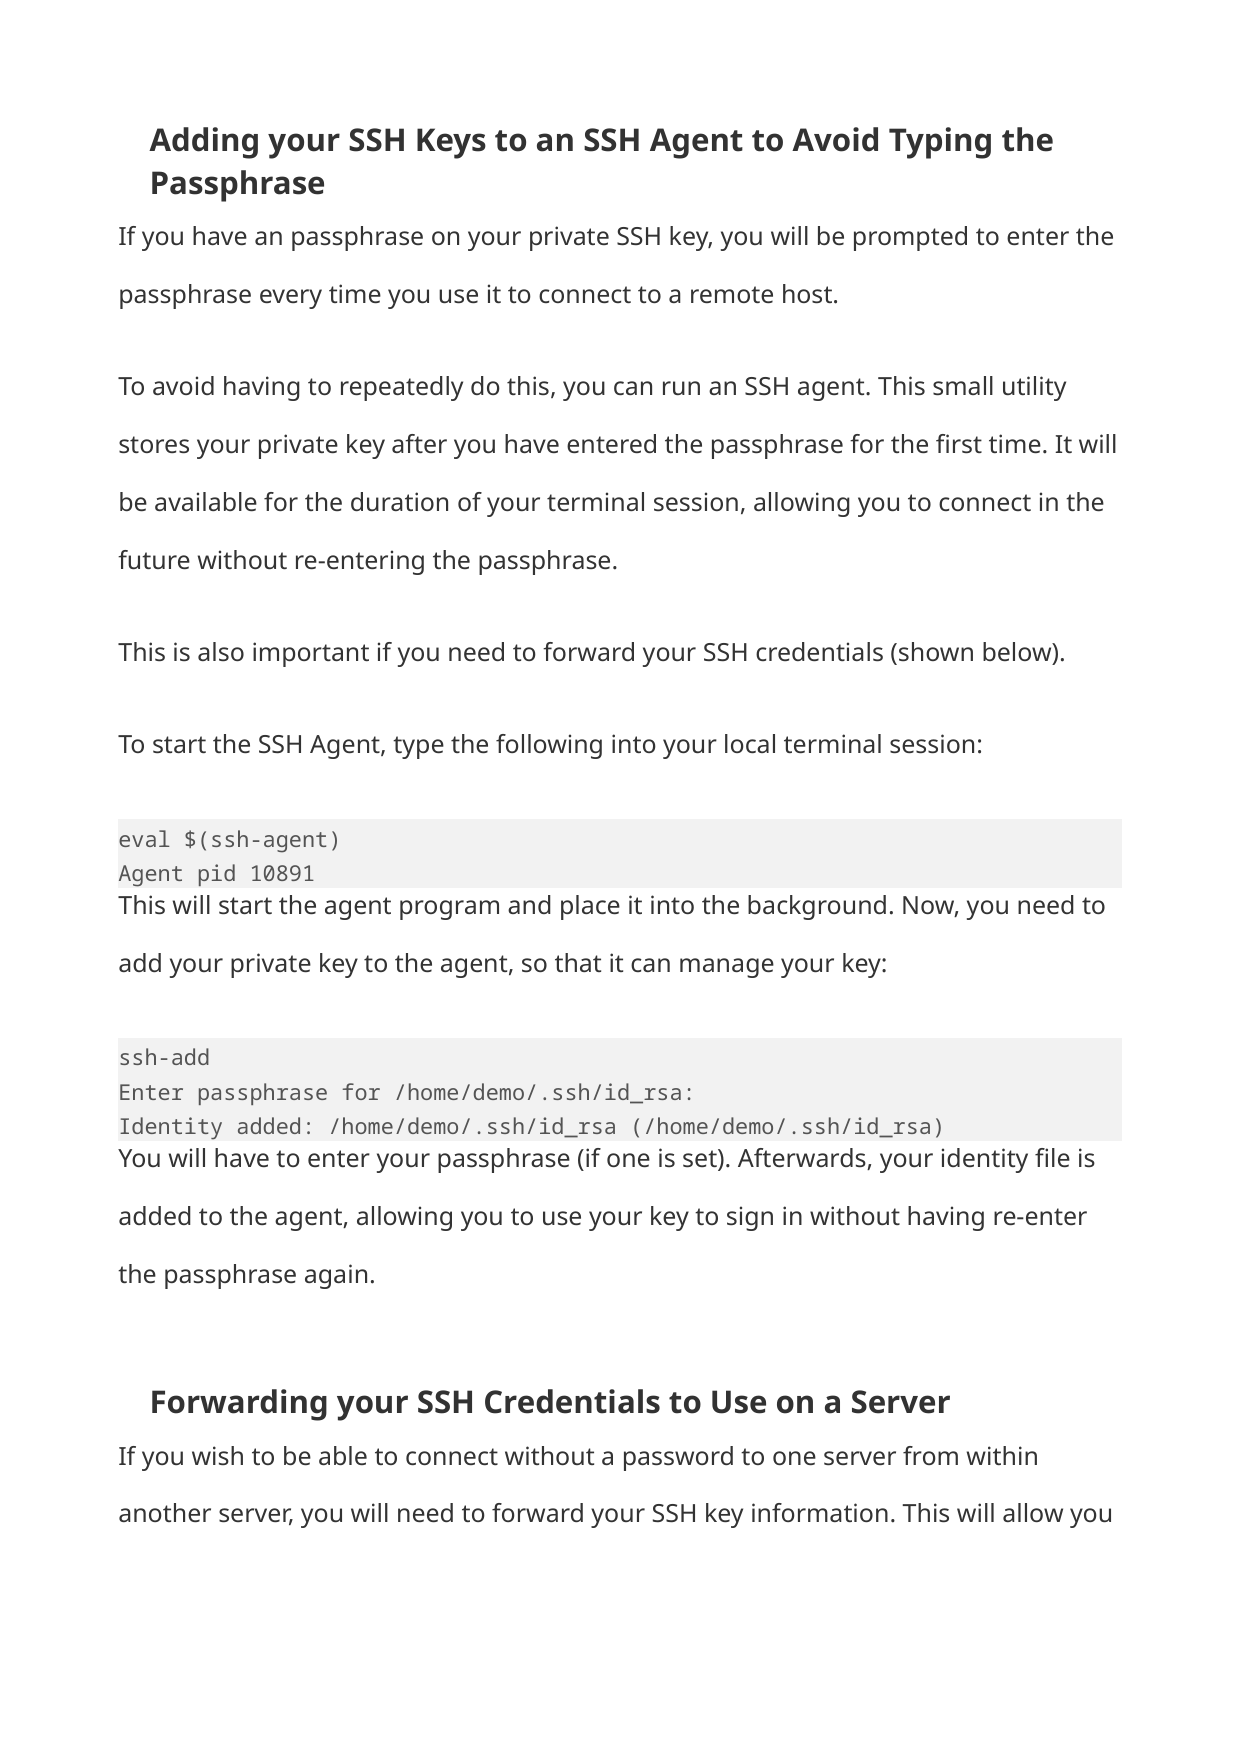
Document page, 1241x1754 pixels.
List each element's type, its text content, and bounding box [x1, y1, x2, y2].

text Enter passphrase for /home/demo/.ssh/id_rsa: [118, 1072, 1122, 1106]
subtitle Adding your SSH Keys to an SSH Agent to Avoid Typing the Passphrase [149, 118, 1091, 203]
text To avoid having to repeatedly do this, you can run an SSH agent. This small utility stores your private key after you have entered the passphrase for the first time. It will be available for the duration of your terminal session, allowing you to connect in the future without re-entering the passphrase. [118, 369, 1122, 576]
text This is also important if you need to forward your SSH credentials (shown below). [118, 634, 1122, 669]
text This will start the agent program and place it into the background. Now, you need to add your private key to the agent, so that it can manage your key: [118, 888, 1122, 979]
subtitle Forwarding your SSH Credentials to Use on a Server [149, 1380, 1091, 1422]
text You will have to enter your passphrase (if one is set). Afterwards, your identity file is added to the agent, allowing you to use your key to sign in without having re-enter the passphrase again. [118, 1141, 1122, 1291]
text ssh-add [118, 1038, 1122, 1072]
text If you have an passphrase on your private SSH key, you will be prompted to enter the passphrase every time you use it to connect to a remote host. [118, 219, 1122, 311]
text Agent pid 10891 [118, 853, 1122, 888]
text To start the SSH Agent, type the following into your local terminal session: [118, 727, 1122, 761]
text Identity added: /home/demo/.ssh/id_rsa (/home/demo/.ssh/id_rsa) [118, 1106, 1122, 1141]
text If you wish to be able to connect without a password to one server from within another server, you will need to forward your SSH key information. This will allow you [118, 1438, 1122, 1530]
text eval $(ssh-agent) [118, 819, 1122, 853]
